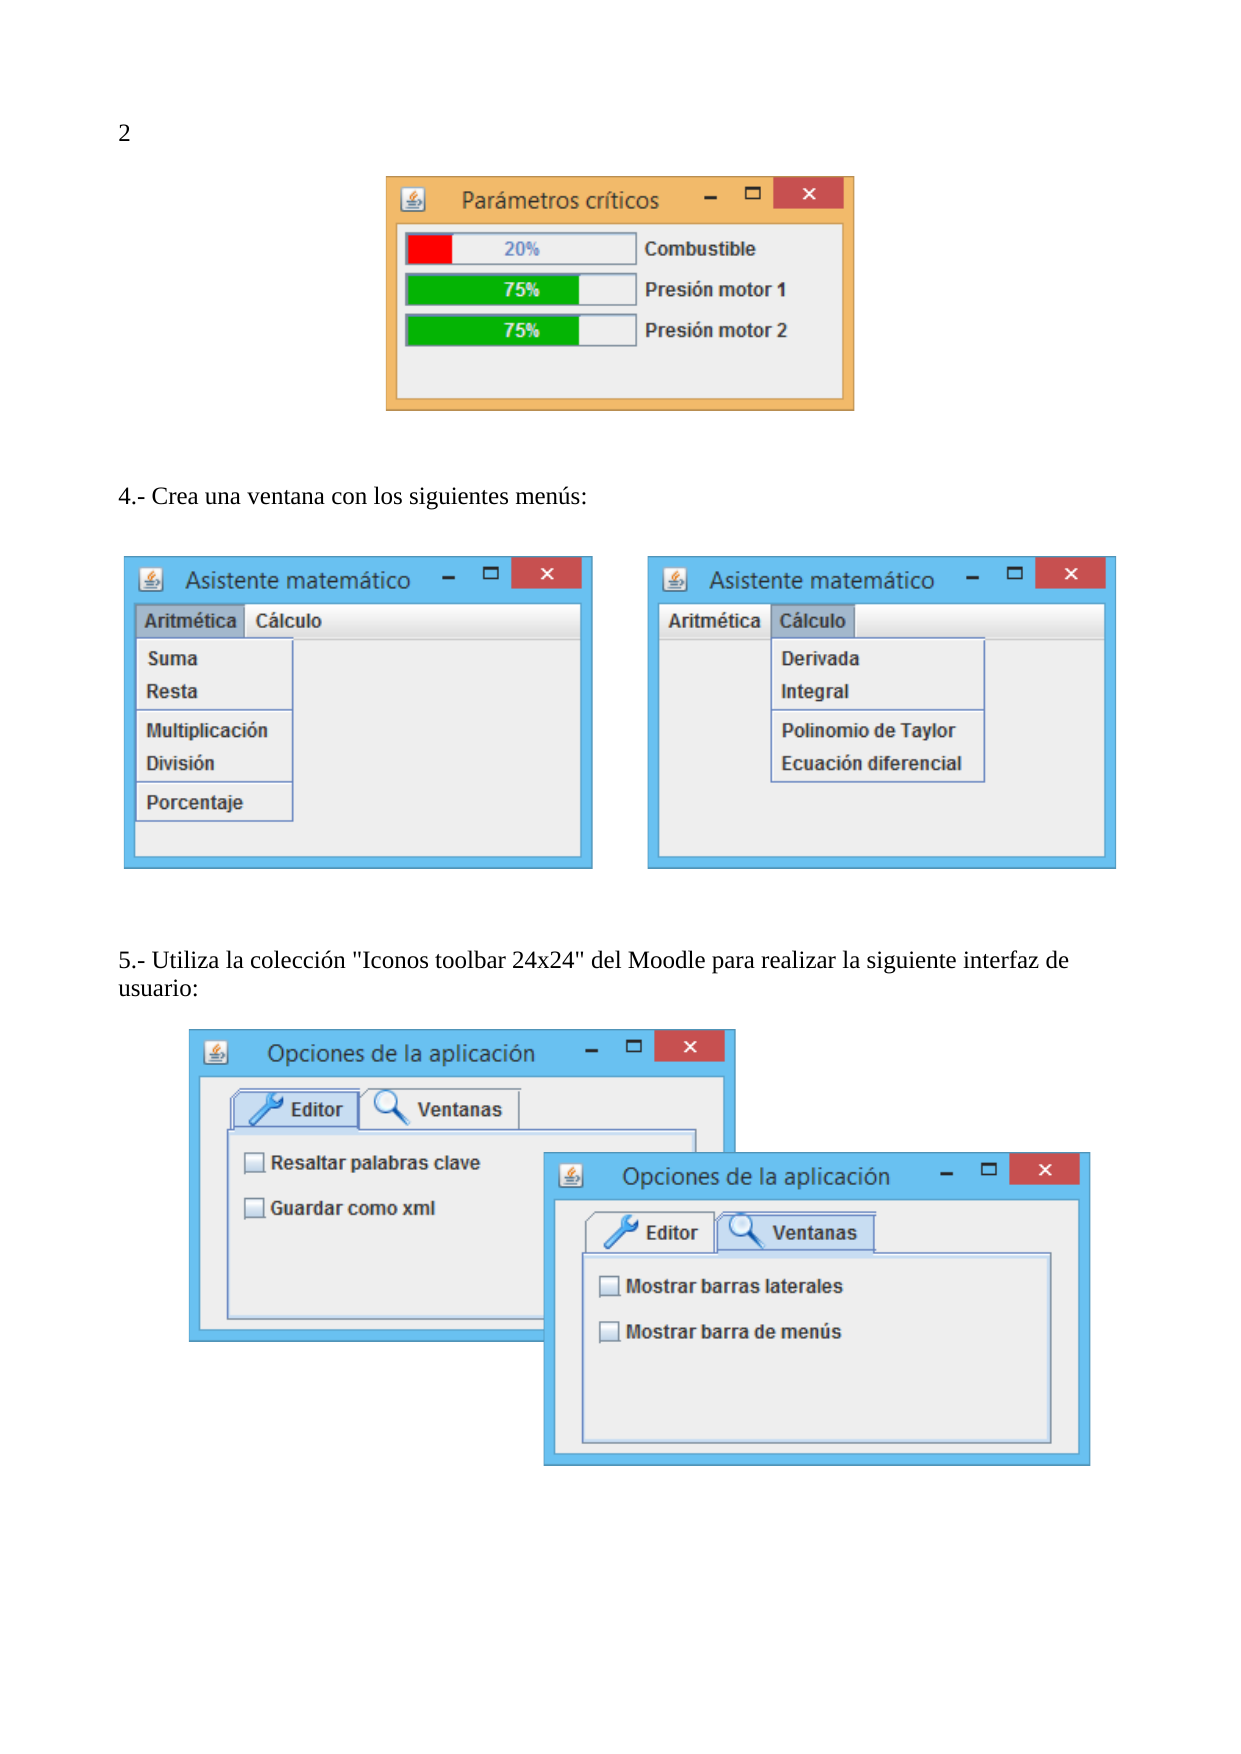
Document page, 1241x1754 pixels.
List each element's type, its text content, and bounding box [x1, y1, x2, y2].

table_header [118, 551, 620, 903]
picture [385, 176, 855, 411]
text 4.- Crea una ventana con los siguientes menús: [118, 481, 1122, 509]
picture [123, 556, 593, 869]
picture [647, 556, 1117, 869]
text 5.- Utiliza la colección "Iconos toolbar 24x24" del Moodle para realizar la siguiente interfaz de usuario: [118, 945, 1122, 1002]
picture [188, 1029, 1091, 1466]
table_header [620, 551, 1122, 903]
